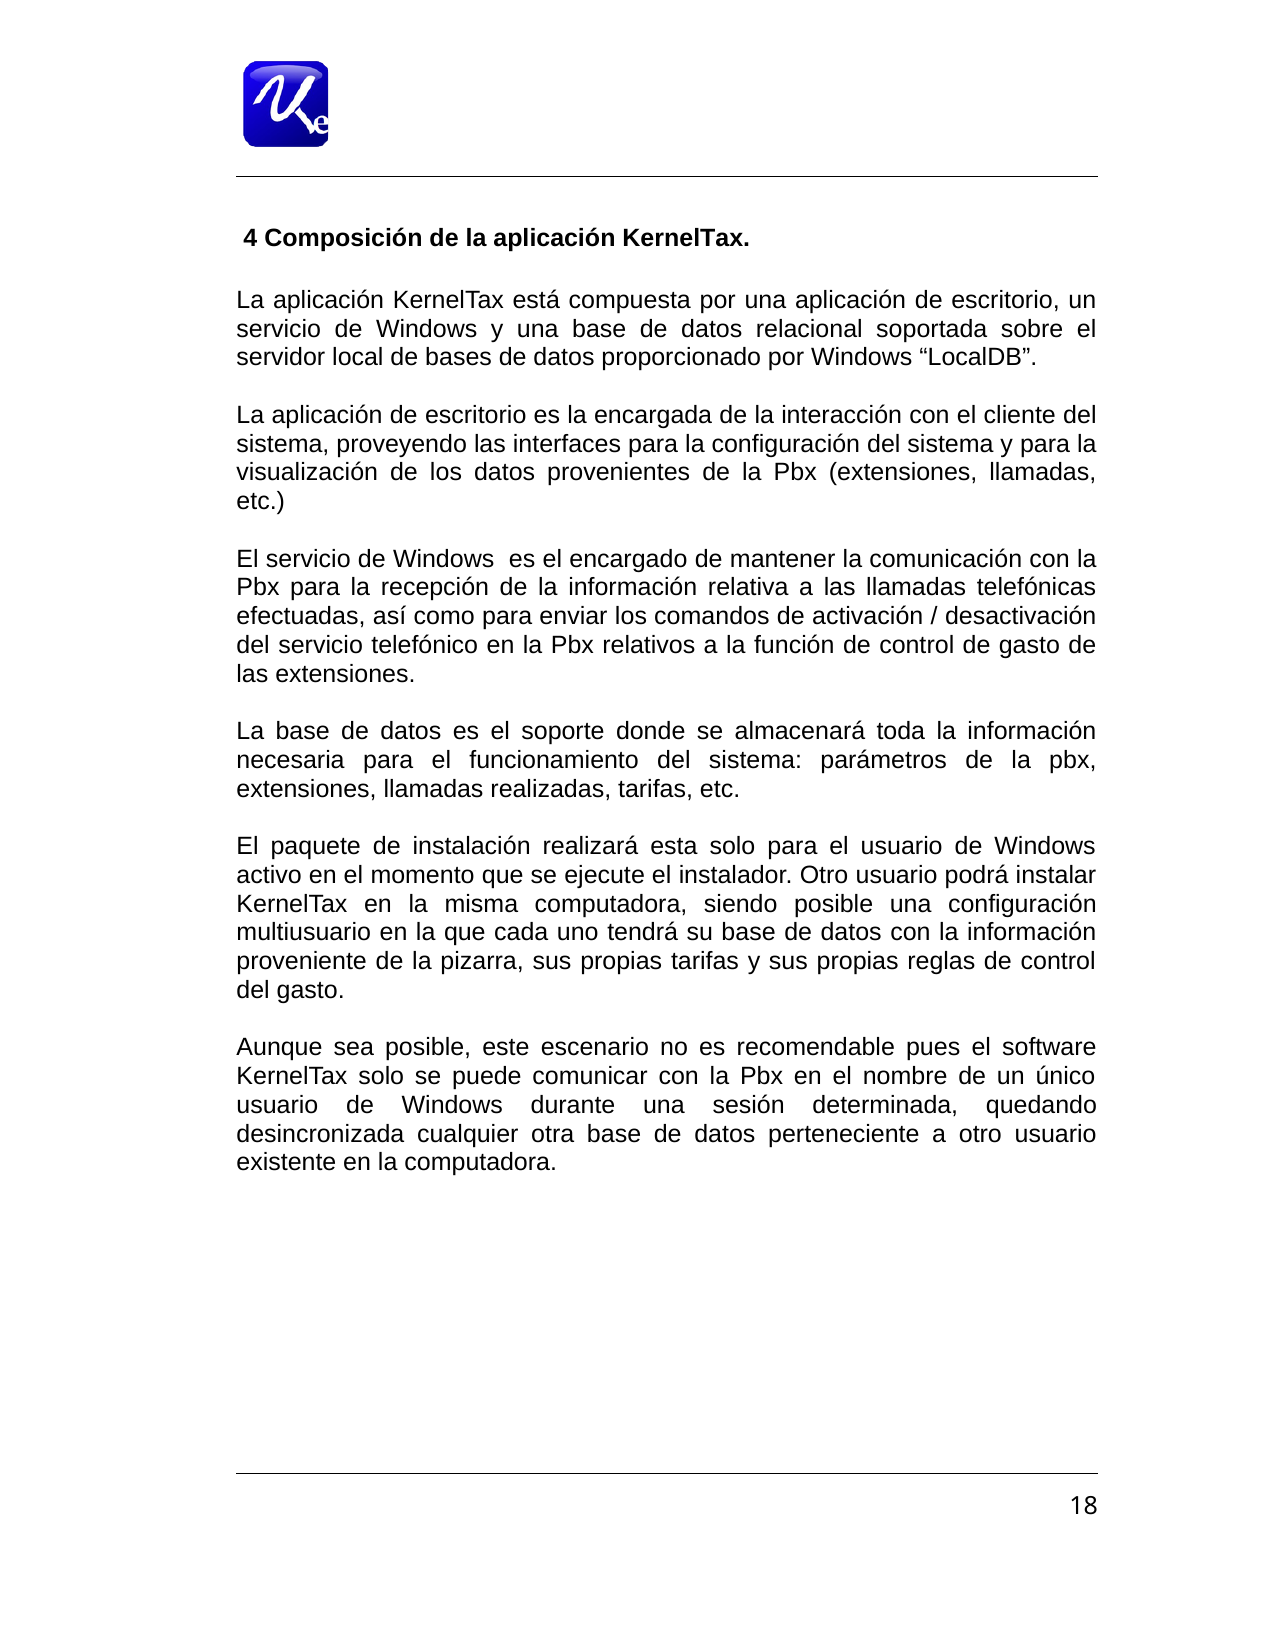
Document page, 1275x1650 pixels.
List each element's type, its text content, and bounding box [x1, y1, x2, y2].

picture [243, 61, 329, 147]
list El servicio de Windows es el encargado de mantener la comunicación con la Pbx para la recepción de la información relativa a las llamadas telefónicas efectuadas, así como para enviar los comandos de activación / desactivación del servicio telefónico en la Pbx relativos a la función de control de gasto de las extensiones. [236, 543, 1098, 687]
list La aplicación KernelTax está compuesta por una aplicación de escritorio, un servicio de Windows y una base de datos relacional soportada sobre el servidor local de bases de datos proporcionado por Windows “LocalDB”. [236, 285, 1098, 371]
list Composición de la aplicación KernelTax. [236, 222, 1098, 251]
text La base de datos es el soporte donde se almacenará toda la información necesaria para el funcionamiento del sistema: parámetros de la pbx, extensiones, llamadas realizadas, tarifas, etc. [236, 716, 1098, 802]
text Aunque sea posible, este escenario no es recomendable pues el software KernelTax solo se puede comunicar con la Pbx en el nombre de un único usuario de Windows durante una sesión determinada, quedando desincronizada cualquier otra base de datos perteneciente a otro usuario existente en la computadora. [236, 1032, 1098, 1176]
text El paquete de instalación realizará esta solo para el usuario de Windows activo en el momento que se ejecute el instalador. Otro usuario podrá instalar KernelTax en la misma computadora, siendo posible una configuración multiusuario en la que cada uno tendrá su base de datos con la información proveniente de la pizarra, sus propias tarifas y sus propias reglas de control del gasto. [236, 831, 1098, 1003]
text La aplicación de escritorio es la encargada de la interacción con el cliente del sistema, proveyendo las interfaces para la configuración del sistema y para la visualización de los datos provenientes de la Pbx (extensiones, llamadas, etc.) [236, 400, 1098, 515]
